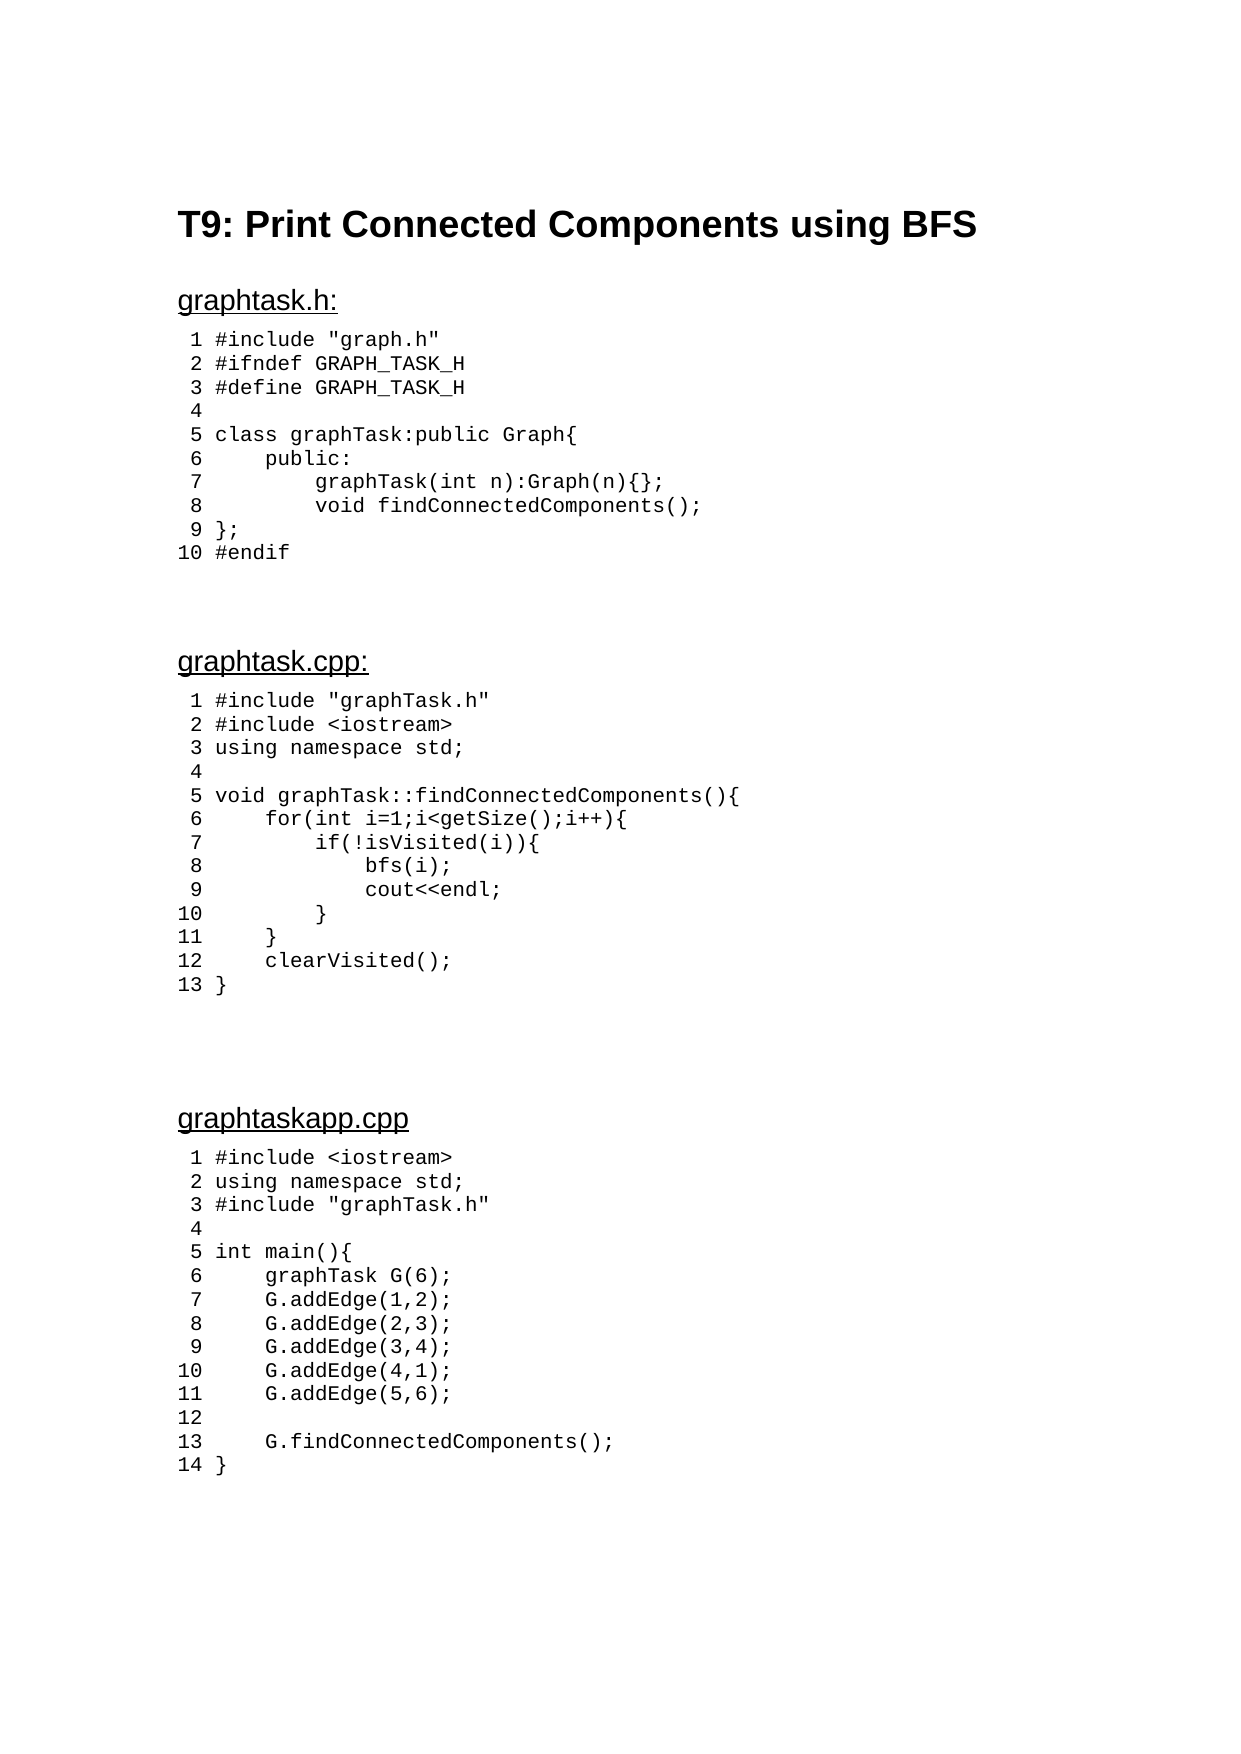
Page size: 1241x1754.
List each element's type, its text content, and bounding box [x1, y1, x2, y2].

text 5 int main(){ [177, 1242, 1122, 1265]
subtitle graphtask.h: [177, 283, 1122, 317]
text 3 #define GRAPH_TASK_H [177, 377, 1122, 400]
text 2 using namespace std; [177, 1171, 1122, 1194]
text 2 #ifndef GRAPH_TASK_H [177, 353, 1122, 377]
text 6 graphTask G(6); [177, 1265, 1122, 1289]
text 10 #endif [177, 542, 1122, 566]
text 13 G.findConnectedComponents(); [177, 1431, 1122, 1454]
text 7 if(!isVisited(i)){ [177, 832, 1122, 856]
text 13 } [177, 974, 1122, 997]
text 11 } [177, 926, 1122, 950]
text 6 public: [177, 448, 1122, 471]
text 1 #include "graphTask.h" [177, 690, 1122, 714]
text 3 using namespace std; [177, 737, 1122, 761]
text 8 void findConnectedComponents(); [177, 495, 1122, 518]
text 9 }; [177, 518, 1122, 542]
text 5 class graphTask:public Graph{ [177, 424, 1122, 448]
text 7 graphTask(int n):Graph(n){}; [177, 471, 1122, 495]
text 4 [177, 761, 1122, 784]
text 10 G.addEdge(4,1); [177, 1360, 1122, 1383]
text 7 G.addEdge(1,2); [177, 1289, 1122, 1312]
text 9 cout<<endl; [177, 879, 1122, 903]
text 4 [177, 400, 1122, 424]
text 6 for(int i=1;i<getSize();i++){ [177, 808, 1122, 832]
text 3 #include "graphTask.h" [177, 1194, 1122, 1218]
text 11 G.addEdge(5,6); [177, 1383, 1122, 1407]
text 10 } [177, 903, 1122, 926]
text 12 [177, 1407, 1122, 1431]
text 2 #include <iostream> [177, 714, 1122, 737]
text 12 clearVisited(); [177, 950, 1122, 974]
text 9 G.addEdge(3,4); [177, 1336, 1122, 1360]
text 14 } [177, 1454, 1122, 1478]
subtitle graphtask.cpp: [177, 644, 1122, 677]
subtitle T9: Print Connected Components using BFS [177, 202, 1122, 246]
text 8 bfs(i); [177, 856, 1122, 879]
subtitle graphtaskapp.cpp [177, 1101, 1122, 1134]
text 1 #include <iostream> [177, 1147, 1122, 1171]
text 5 void graphTask::findConnectedComponents(){ [177, 784, 1122, 808]
text 4 [177, 1218, 1122, 1242]
text 8 G.addEdge(2,3); [177, 1312, 1122, 1336]
text 1 #include "graph.h" [177, 329, 1122, 353]
